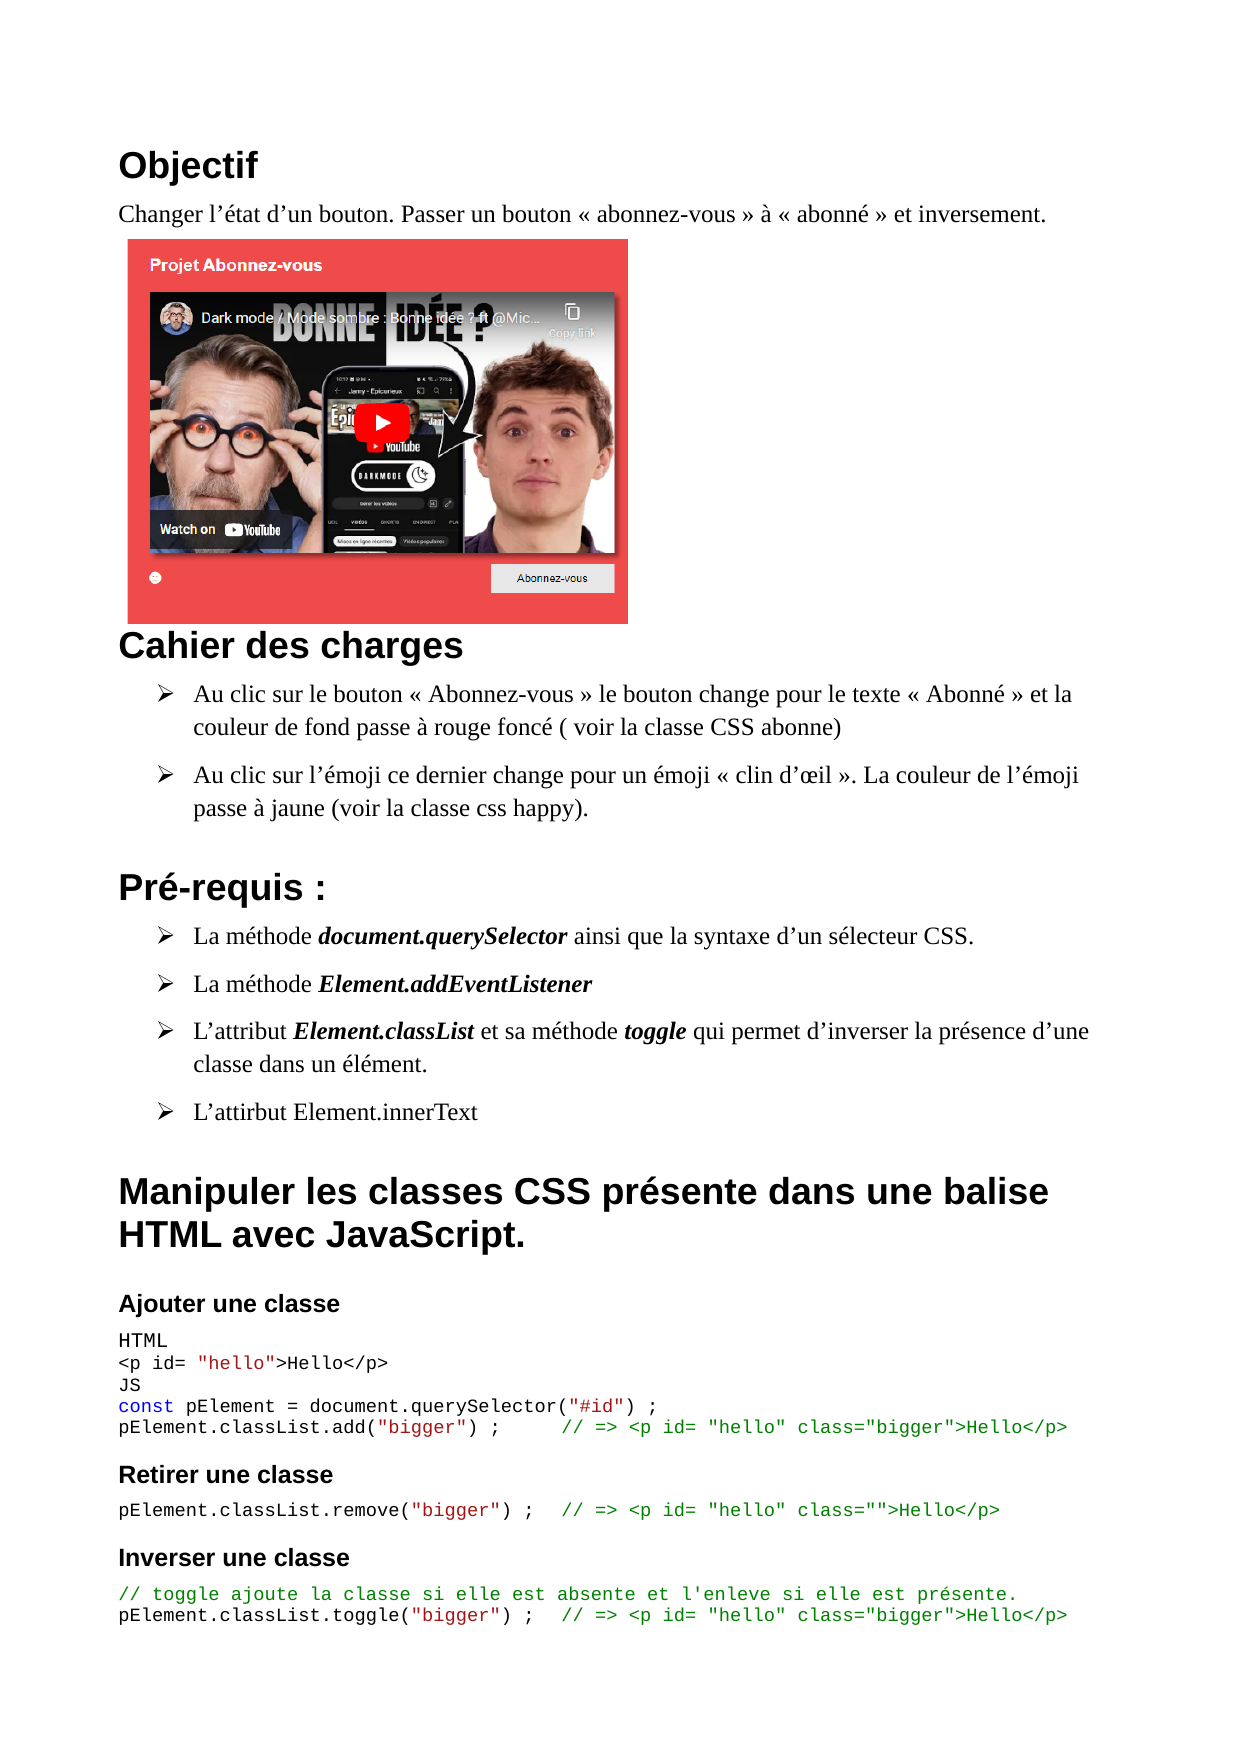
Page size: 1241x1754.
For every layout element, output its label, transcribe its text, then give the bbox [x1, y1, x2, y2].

text <p id= "hello">Hello</p> [118, 1354, 1122, 1375]
text const pElement = document.querySelector("#id") ; [118, 1397, 1122, 1418]
text HTML [118, 1330, 1122, 1354]
subtitle Inverser une classe [118, 1543, 1122, 1572]
text pElement.classList.remove("bigger") ; // => <p id= "hello" class="">Hello</p> [118, 1501, 1122, 1522]
subtitle Retirer une classe [118, 1460, 1122, 1489]
subtitle Cahier des charges [118, 271, 1122, 667]
list L’attirbut Element.innerText [156, 1097, 1122, 1126]
subtitle Objectif [118, 143, 1122, 186]
list La méthode document.querySelector ainsi que la syntaxe d’un sélecteur CSS. [156, 921, 1122, 950]
text Changer l’état d’un bouton. Passer un bouton « abonnez-vous » à « abonné » et inversement. [118, 199, 1122, 227]
list Au clic sur l’émoji ce dernier change pour un émoji « clin d’œil ». La couleur de l’émoji passe à jaune (voir la classe css happy). [156, 760, 1122, 822]
list Au clic sur le bouton « Abonnez-vous » le bouton change pour le texte « Abonné » et la couleur de fond passe à rouge foncé ( voir la classe CSS abonne) [156, 679, 1122, 741]
picture [127, 239, 628, 624]
subtitle Ajouter une classe [118, 1289, 1122, 1318]
list L’attribut Element.classList et sa méthode toggle qui permet d’inverser la présence d’une classe dans un élément. [156, 1016, 1122, 1078]
text // toggle ajoute la classe si elle est absente et l'enleve si elle est présente. [118, 1584, 1122, 1606]
subtitle Manipuler les classes CSS présente dans une balise HTML avec JavaScript. [118, 1169, 1122, 1256]
text JS [118, 1375, 1122, 1397]
subtitle Pré-requis : [118, 866, 1122, 909]
text pElement.classList.add("bigger") ; // => <p id= "hello" class="bigger">Hello</p> [118, 1418, 1122, 1439]
text pElement.classList.toggle("bigger") ; // => <p id= "hello" class="bigger">Hello</p> [118, 1606, 1122, 1627]
list La méthode Element.addEventListener [156, 969, 1122, 997]
